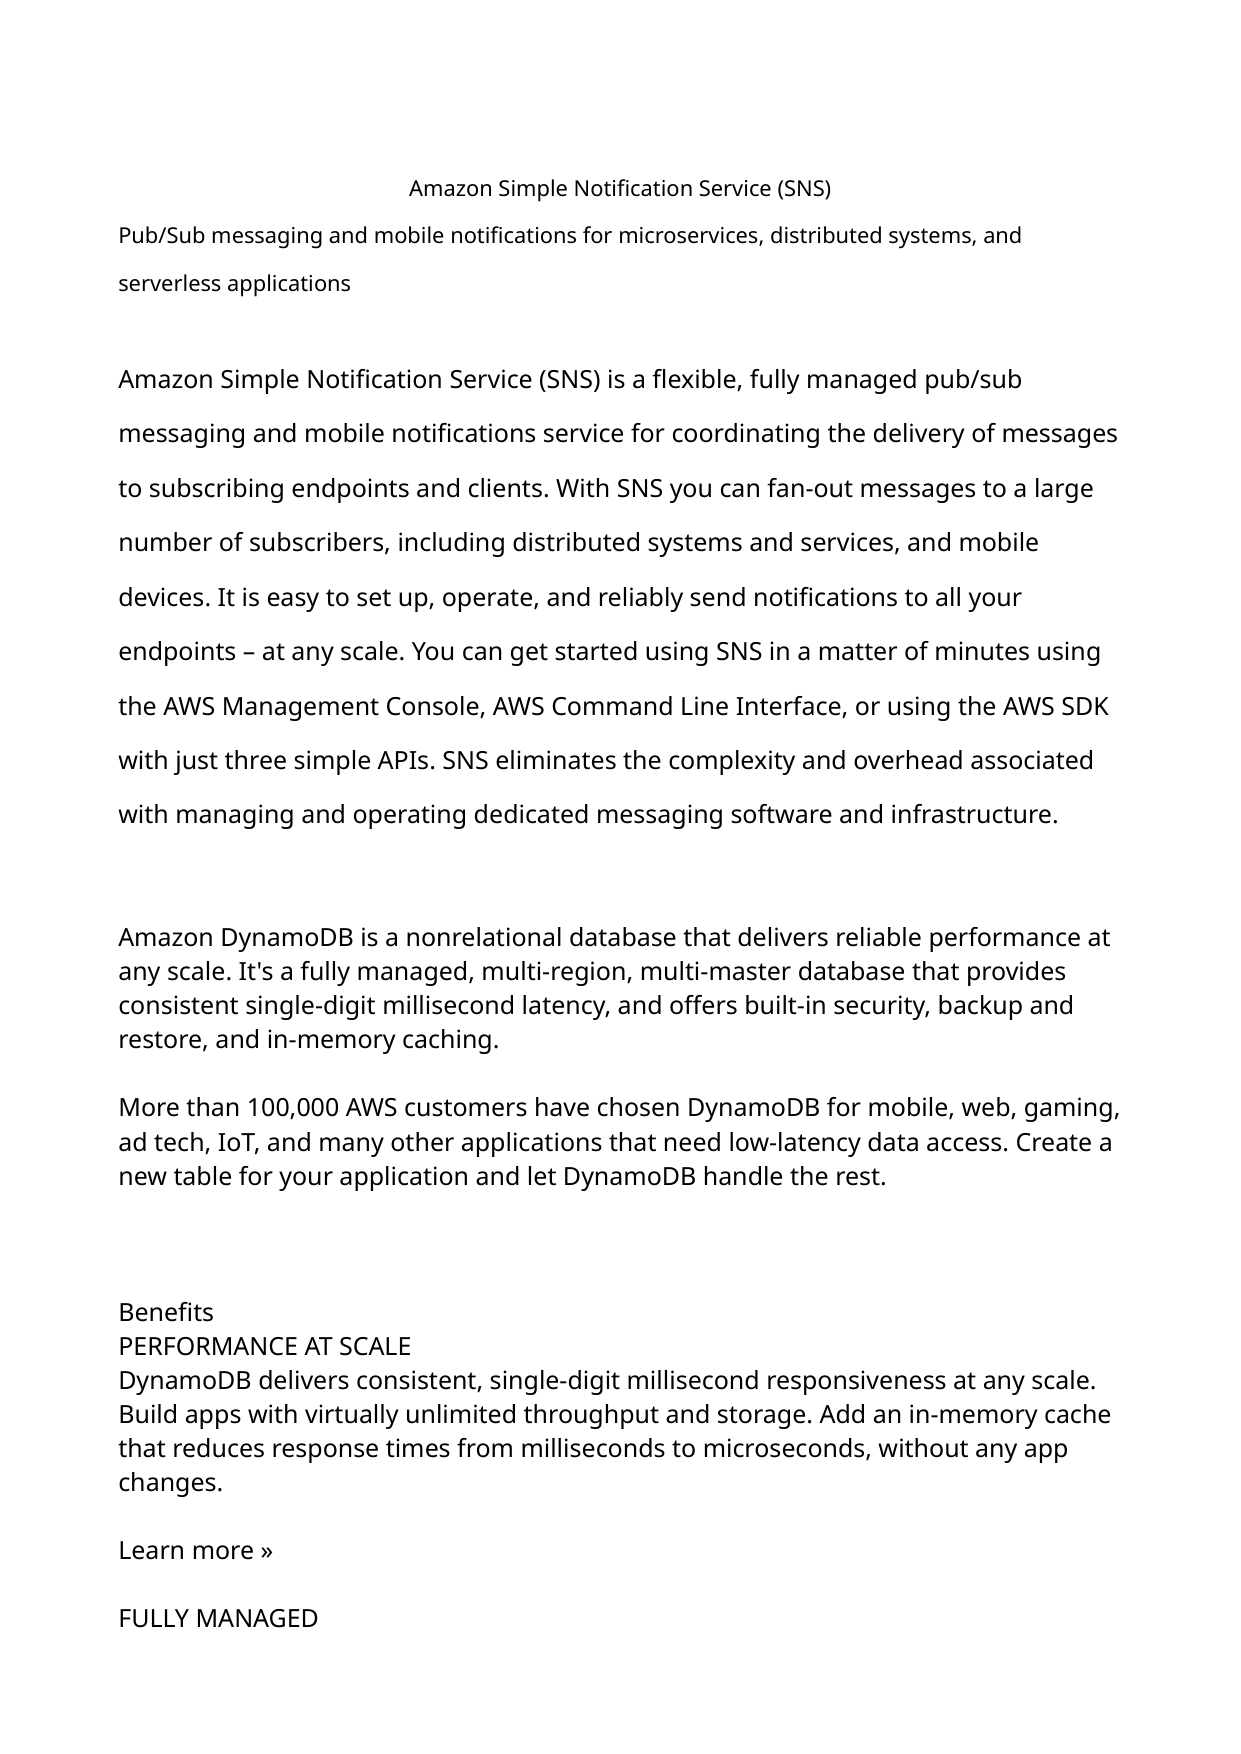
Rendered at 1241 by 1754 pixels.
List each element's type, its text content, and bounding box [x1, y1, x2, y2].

text Amazon Simple Notification Service (SNS) is a flexible, fully managed pub/sub messaging and mobile notifications service for coordinating the delivery of messages to subscribing endpoints and clients. With SNS you can fan-out messages to a large number of subscribers, including distributed systems and services, and mobile devices. It is easy to set up, operate, and reliably send notifications to all your endpoints – at any scale. You can get started using SNS in a matter of minutes using the AWS Management Console, AWS Command Line Interface, or using the AWS SDK with just three simple APIs. SNS eliminates the complexity and overhead associated with managing and operating dedicated messaging software and infrastructure. [118, 361, 1122, 831]
text Pub/Sub messaging and mobile notifications for microservices, distributed systems, and serverless applications [118, 220, 1122, 298]
text More than 100,000 AWS customers have chosen DynamoDB for mobile, web, gaming, ad tech, IoT, and many other applications that need low-latency data access. Create a new table for your application and let DynamoDB handle the rest. [118, 1090, 1122, 1192]
text Learn more » [118, 1533, 1122, 1567]
text Amazon DynamoDB is a nonrelational database that delivers reliable performance at any scale. It's a fully managed, multi-region, multi-master database that provides consistent single-digit millisecond latency, and offers built-in security, backup and restore, and in-memory caching. [118, 920, 1122, 1056]
subtitle Amazon Simple Notification Service (SNS) [118, 173, 1122, 202]
text DynamoDB delivers consistent, single-digit millisecond responsiveness at any scale. Build apps with virtually unlimited throughput and storage. Add an in-memory cache that reduces response times from milliseconds to microseconds, without any app changes. [118, 1363, 1122, 1499]
text Benefits [118, 1294, 1122, 1328]
text FULLY MANAGED [118, 1601, 1122, 1635]
text PERFORMANCE AT SCALE [118, 1328, 1122, 1363]
